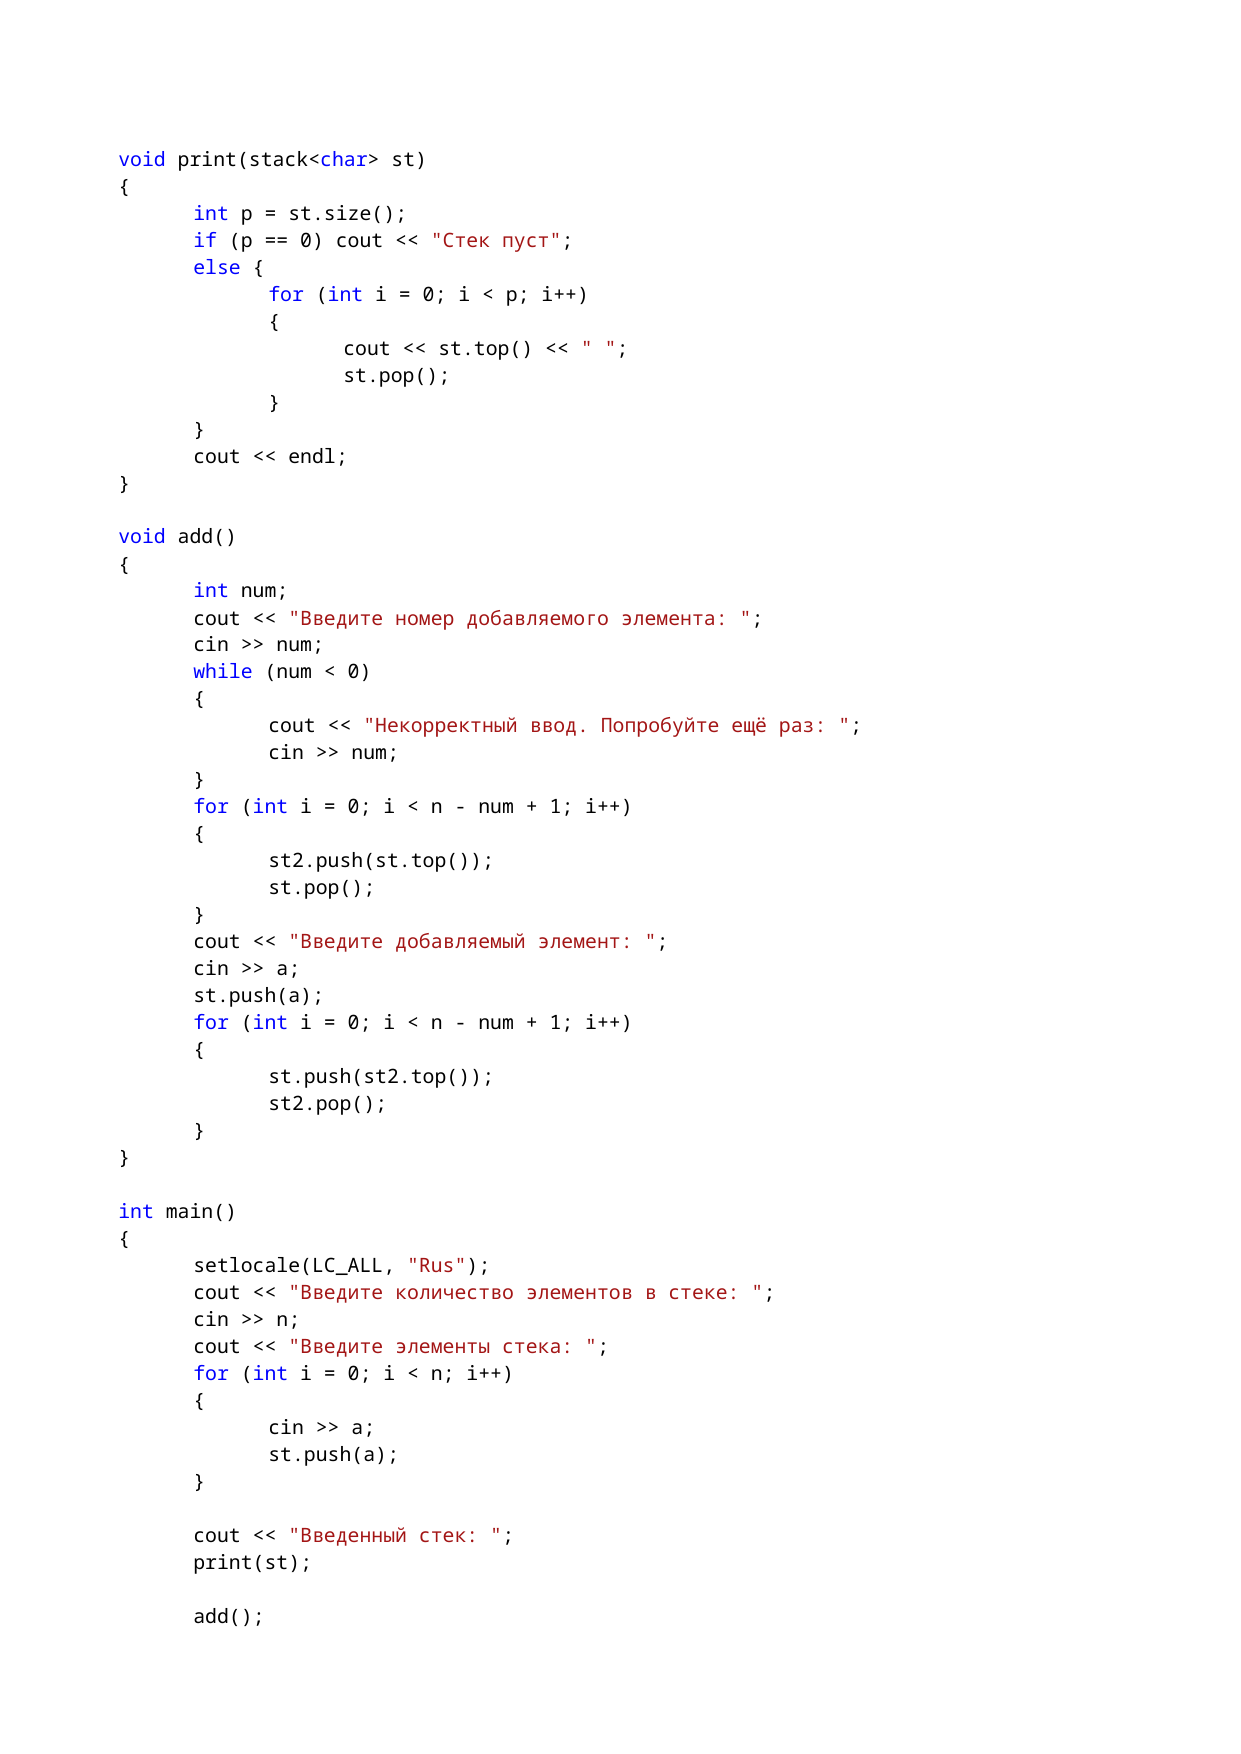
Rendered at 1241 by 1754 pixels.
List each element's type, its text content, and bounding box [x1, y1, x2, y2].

text } [118, 469, 1122, 496]
text { [118, 307, 1122, 334]
text { [118, 819, 1122, 847]
text } [118, 901, 1122, 927]
text for (int i = 0; i < n - num + 1; i++) [118, 1008, 1122, 1035]
text st2.push(st.top()); [118, 847, 1122, 873]
text int main() [118, 1197, 1122, 1224]
text } [118, 1467, 1122, 1494]
text cin >> n; [118, 1305, 1122, 1332]
text cout << "Введите элементы стека: "; [118, 1332, 1122, 1359]
text } [118, 1143, 1122, 1170]
text cout << st.top() << " "; [118, 334, 1122, 361]
text { [118, 172, 1122, 199]
text { [118, 1224, 1122, 1251]
text { [118, 1386, 1122, 1413]
text if (p == 0) cout << "Стек пуст"; [118, 226, 1122, 253]
text else { [118, 253, 1122, 280]
text cout << "Введите добавляемый элемент: "; [118, 927, 1122, 954]
text for (int i = 0; i < n - num + 1; i++) [118, 793, 1122, 819]
text st.push(a); [118, 1440, 1122, 1467]
text cout << endl; [118, 442, 1122, 469]
text st.push(st2.top()); [118, 1062, 1122, 1089]
text int p = st.size(); [118, 199, 1122, 226]
text cout << "Введите номер добавляемого элемента: "; [118, 604, 1122, 631]
text cout << "Введите количество элементов в стеке: "; [118, 1278, 1122, 1305]
text while (num < 0) [118, 658, 1122, 685]
text add(); [118, 1602, 1122, 1629]
text st.pop(); [118, 361, 1122, 388]
text { [118, 1035, 1122, 1062]
text void print(stack<char> st) [118, 145, 1122, 172]
text st.push(a); [118, 981, 1122, 1008]
text for (int i = 0; i < n; i++) [118, 1359, 1122, 1386]
text st.pop(); [118, 873, 1122, 901]
text st2.pop(); [118, 1089, 1122, 1116]
text { [118, 550, 1122, 577]
text int num; [118, 577, 1122, 604]
text } [118, 388, 1122, 415]
text cin >> a; [118, 1413, 1122, 1440]
text { [118, 685, 1122, 712]
text setlocale(LC_ALL, "Rus"); [118, 1251, 1122, 1278]
text cin >> num; [118, 739, 1122, 766]
text void add() [118, 523, 1122, 550]
text for (int i = 0; i < p; i++) [118, 280, 1122, 307]
text } [118, 1116, 1122, 1143]
text } [118, 415, 1122, 442]
text cin >> a; [118, 954, 1122, 981]
text cout << "Некорректный ввод. Попробуйте ещё раз: "; [118, 712, 1122, 739]
text } [118, 766, 1122, 793]
text cin >> num; [118, 631, 1122, 658]
text cout << "Введенный стек: "; [118, 1521, 1122, 1548]
text print(st); [118, 1548, 1122, 1575]
